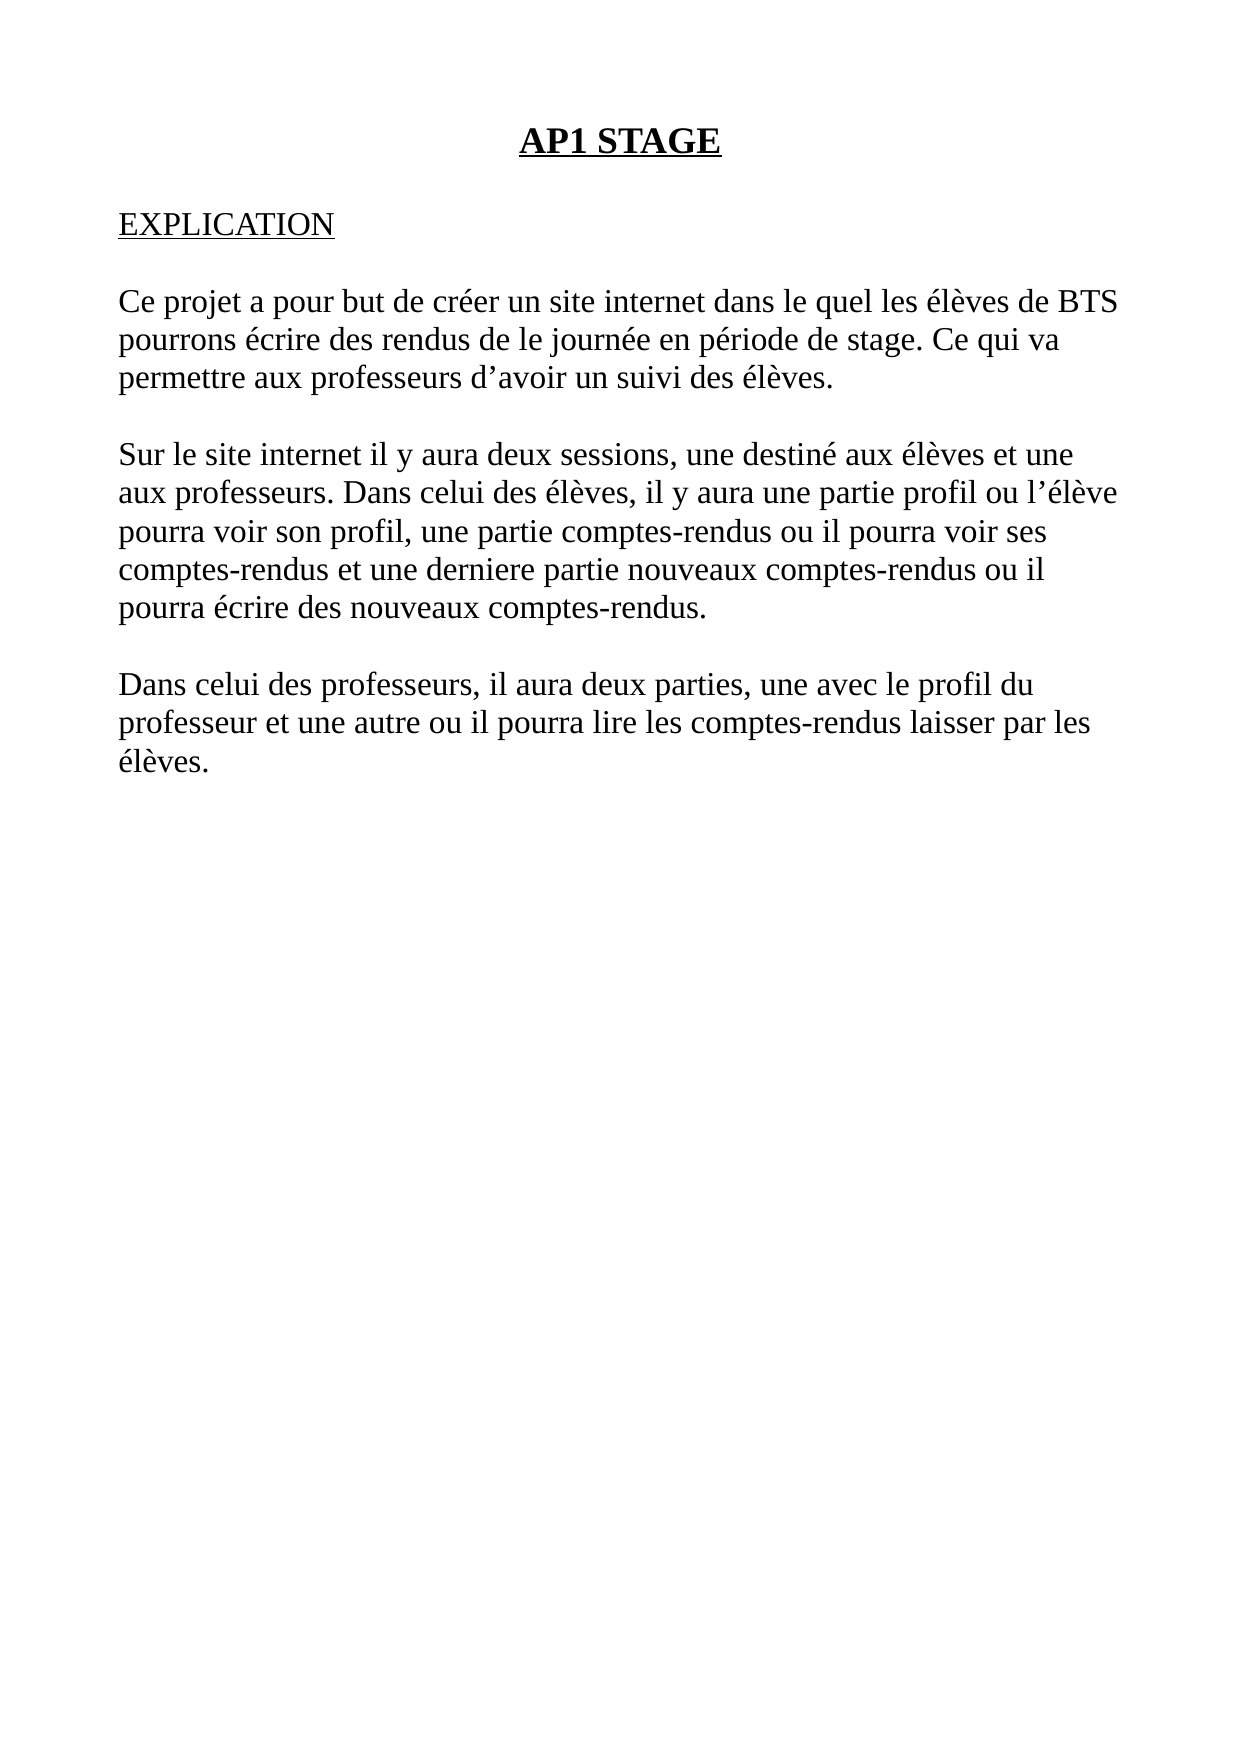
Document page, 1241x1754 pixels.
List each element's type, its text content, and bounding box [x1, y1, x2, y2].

text Dans celui des professeurs, il aura deux parties, une avec le profil du professeur et une autre ou il pourra lire les comptes-rendus laisser par les élèves. [118, 664, 1122, 779]
text Sur le site internet il y aura deux sessions, une destiné aux élèves et une aux professeurs. Dans celui des élèves, il y aura une partie profil ou l’élève pourra voir son profil, une partie comptes-rendus ou il pourra voir ses comptes-rendus et une derniere partie nouveaux comptes-rendus ou il pourra écrire des nouveaux comptes-rendus. [118, 434, 1122, 626]
text EXPLICATION [118, 204, 1122, 243]
text Ce projet a pour but de créer un site internet dans le quel les élèves de BTS pourrons écrire des rendus de le journée en période de stage. Ce qui va permettre aux professeurs d’avoir un suivi des élèves. [118, 281, 1122, 396]
text AP1 STAGE [118, 118, 1122, 161]
